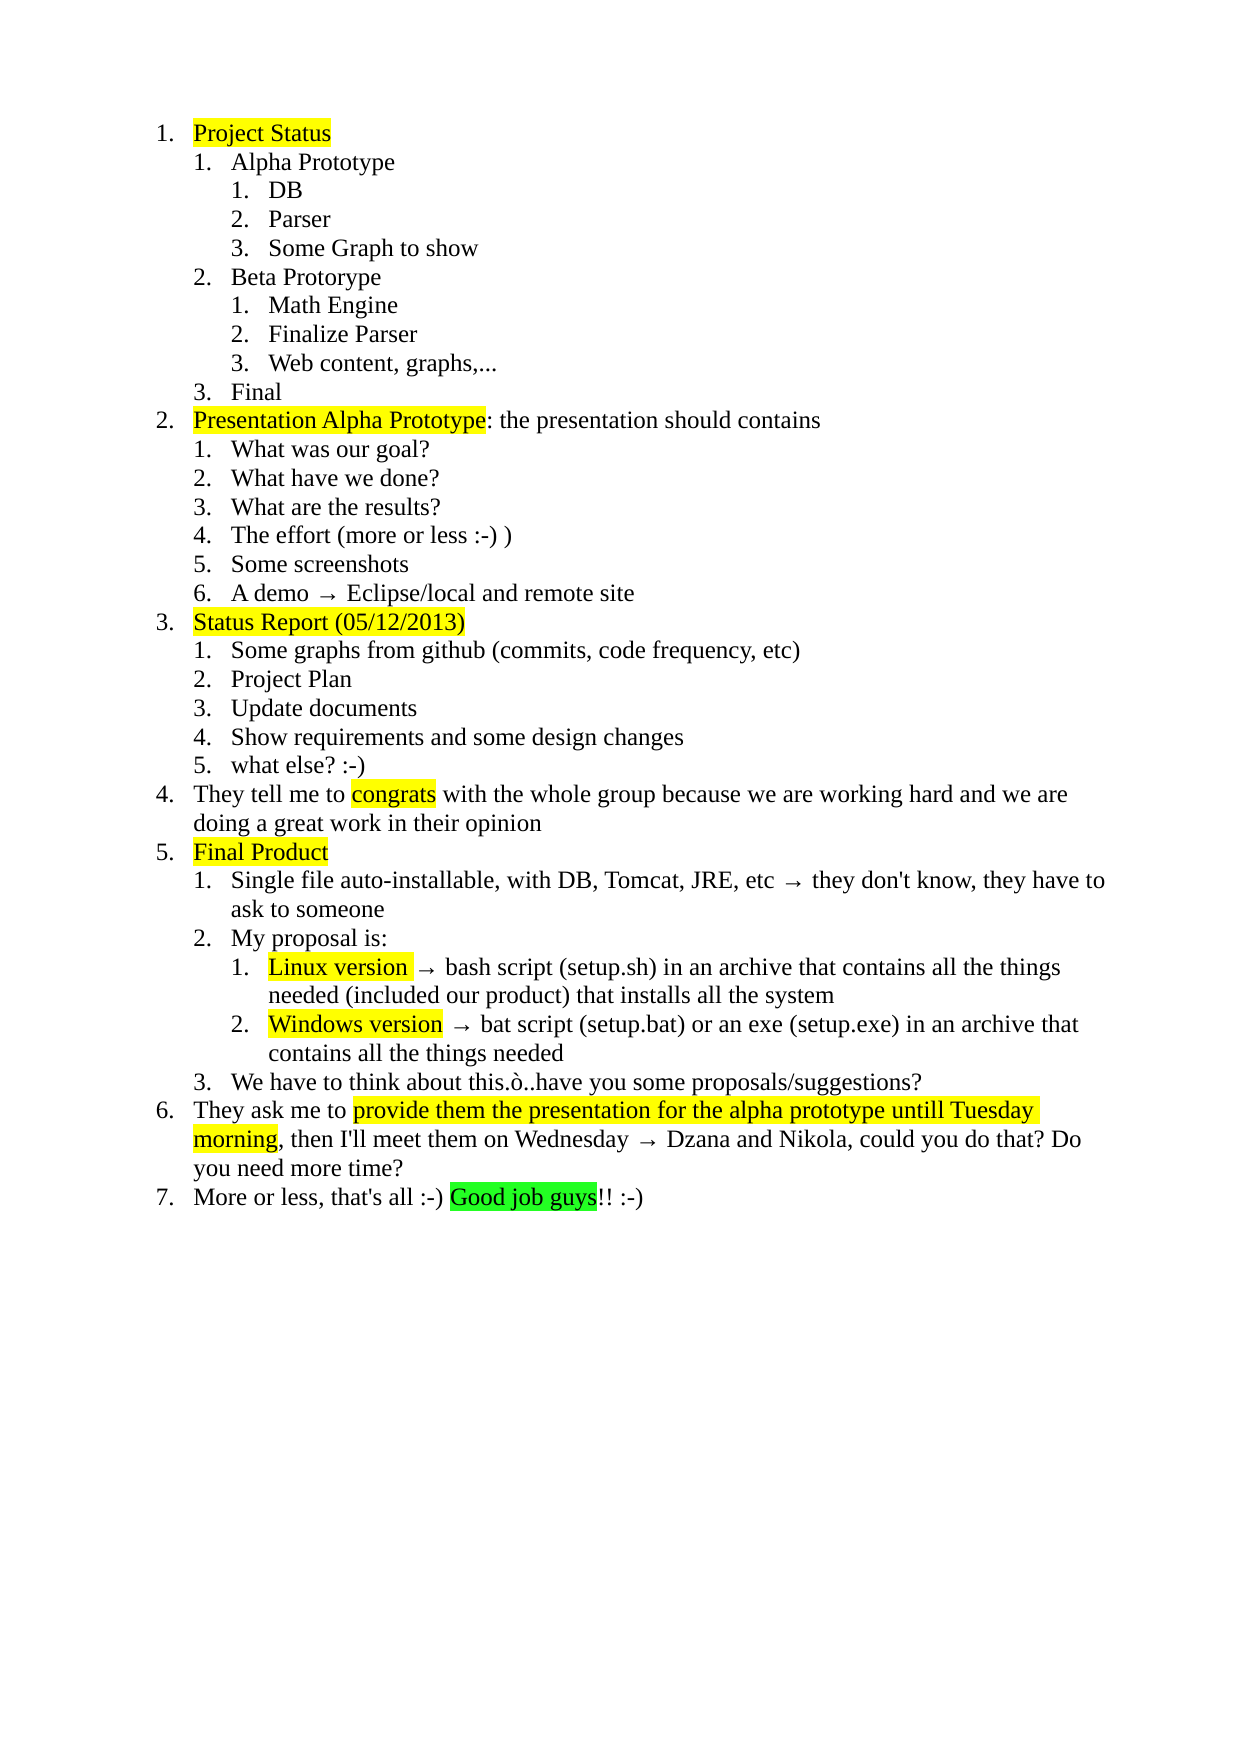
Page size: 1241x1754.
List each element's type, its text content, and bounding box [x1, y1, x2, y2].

list Math Engine [231, 291, 1122, 319]
list Update documents [193, 693, 1122, 722]
list Alpha Prototype [193, 147, 1122, 176]
list Web content, graphs,... [231, 348, 1122, 377]
list They tell me to congrats with the whole group because we are working hard and we are doing a great work in their opinion [156, 779, 1122, 837]
list Single file auto-installable, with DB, Tomcat, JRE, etc → they don't know, they have to ask to someone [193, 866, 1122, 923]
list What are the results? [193, 492, 1122, 521]
list Presentation Alpha Prototype: the presentation should contains [156, 406, 1122, 434]
list They ask me to provide them the presentation for the alpha prototype untill Tuesday morning, then I'll meet them on Wednesday → Dzana and Nikola, could you do that? Do you need more time? [156, 1096, 1122, 1182]
list what else? :-) [193, 751, 1122, 779]
list Windows version → bat script (setup.bat) or an exe (setup.exe) in an archive that contains all the things needed [231, 1009, 1122, 1067]
list Parser [231, 204, 1122, 233]
list DB [231, 176, 1122, 204]
list Final Product [156, 837, 1122, 866]
list My proposal is: [193, 923, 1122, 952]
list Some graphs from github (commits, code frequency, etc) [193, 636, 1122, 664]
list What was our goal? [193, 434, 1122, 463]
list Some screenshots [193, 549, 1122, 578]
list Final [193, 377, 1122, 406]
list Beta Protorype [193, 262, 1122, 291]
list More or less, that's all :-) Good job guys!! :-) [156, 1182, 1122, 1211]
list The effort (more or less :-) ) [193, 521, 1122, 549]
list Show requirements and some design changes [193, 722, 1122, 751]
list What have we done? [193, 463, 1122, 492]
list Status Report (05/12/2013) [156, 607, 1122, 636]
list A demo → Eclipse/local and remote site [193, 578, 1122, 607]
list Project Status [156, 118, 1122, 147]
list Linux version → bash script (setup.sh) in an archive that contains all the things needed (included our product) that installs all the system [231, 952, 1122, 1009]
list We have to think about this.ò..have you some proposals/suggestions? [193, 1067, 1122, 1096]
list Finalize Parser [231, 319, 1122, 348]
list Some Graph to show [231, 233, 1122, 262]
list Project Plan [193, 664, 1122, 693]
